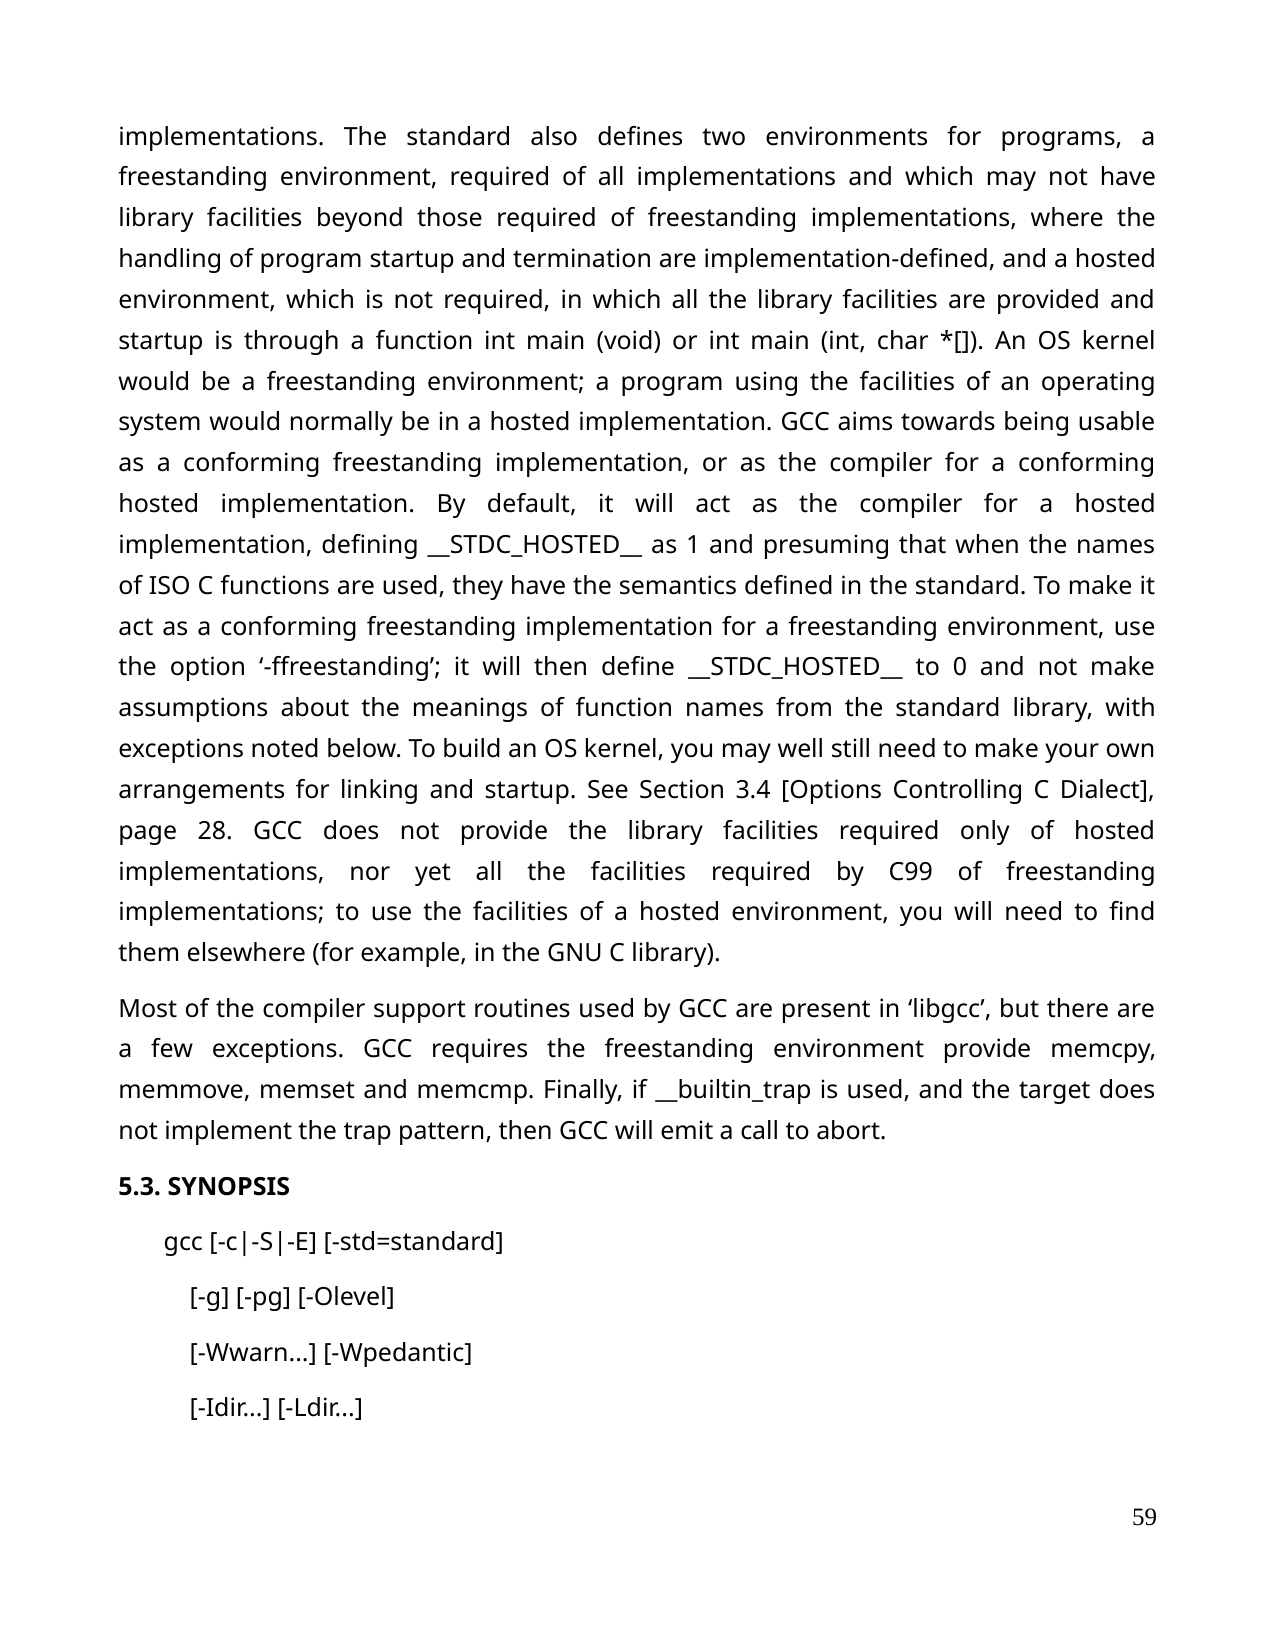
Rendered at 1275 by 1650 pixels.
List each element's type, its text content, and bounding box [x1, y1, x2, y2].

text gcc [-c|-S|-E] [-std=standard] [118, 1223, 1157, 1258]
text [-g] [-pg] [-Olevel] [118, 1279, 1157, 1313]
text 5.3. SYNOPSIS [118, 1168, 1157, 1202]
text [-Wwarn...] [-Wpedantic] [118, 1334, 1157, 1368]
text Most of the compiler support routines used by GCC are present in ‘libgcc’, but there are a few exceptions. GCC requires the freestanding environment provide memcpy, memmove, memset and memcmp. Finally, if __builtin_trap is used, and the target does not implement the trap pattern, then GCC will emit a call to abort. [118, 990, 1157, 1147]
text [-Idir...] [-Ldir...] [118, 1390, 1157, 1424]
text implementations. The standard also defines two environments for programs, a freestanding environment, required of all implementations and which may not have library facilities beyond those required of freestanding implementations, where the handling of program startup and termination are implementation-defined, and a hosted environment, which is not required, in which all the library facilities are provided and startup is through a function int main (void) or int main (int, char *[]). An OS kernel would be a freestanding environment; a program using the facilities of an operating system would normally be in a hosted implementation. GCC aims towards being usable as a conforming freestanding implementation, or as the compiler for a conforming hosted implementation. By default, it will act as the compiler for a hosted implementation, defining __STDC_HOSTED__ as 1 and presuming that when the names of ISO C functions are used, they have the semantics defined in the standard. To make it act as a conforming freestanding implementation for a freestanding environment, use the option ‘-ffreestanding’; it will then define __STDC_HOSTED__ to 0 and not make assumptions about the meanings of function names from the standard library, with exceptions noted below. To build an OS kernel, you may well still need to make your own arrangements for linking and startup. See Section 3.4 [Options Controlling C Dialect], page 28. GCC does not provide the library facilities required only of hosted implementations, nor yet all the facilities required by C99 of freestanding implementations; to use the facilities of a hosted environment, you will need to find them elsewhere (for example, in the GNU C library). [118, 118, 1157, 969]
